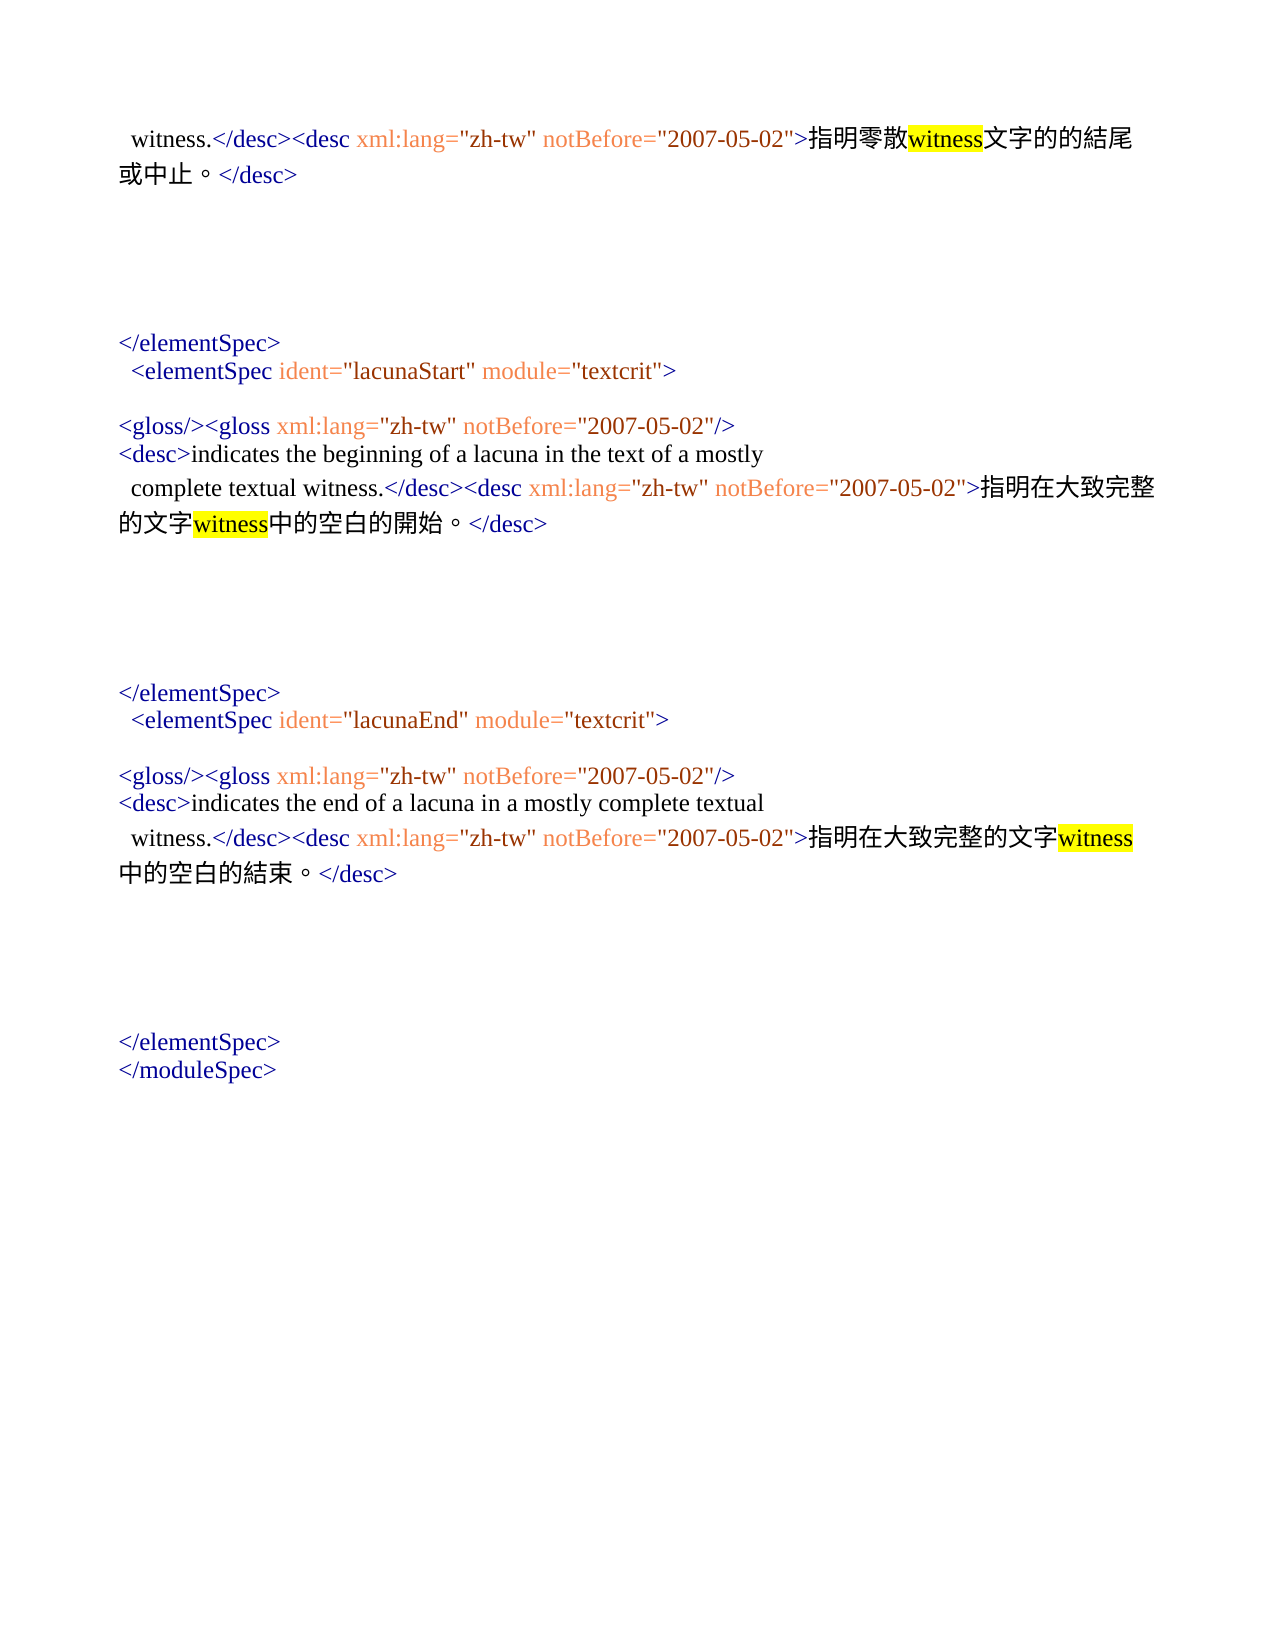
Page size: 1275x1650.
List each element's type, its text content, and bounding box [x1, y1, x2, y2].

text <gloss/><gloss xml:lang="zh-tw" notBefore="2007-05-02"/> [118, 762, 1157, 789]
text <elementSpec ident="lacunaEnd" module="textcrit"> [118, 706, 1157, 734]
text </elementSpec> [118, 1028, 1157, 1056]
text </elementSpec> [118, 679, 1157, 706]
text <desc>indicates the end of a lacuna in a mostly complete textual [118, 789, 1157, 817]
text </elementSpec> [118, 329, 1157, 357]
text <elementSpec ident="lacunaStart" module="textcrit"> [118, 357, 1157, 384]
text witness.</desc><desc xml:lang="zh-tw" notBefore="2007-05-02">指明在大致完整的文字witness中的空白的結束。</desc> [118, 817, 1157, 890]
text <gloss/><gloss xml:lang="zh-tw" notBefore="2007-05-02"/> [118, 412, 1157, 440]
text <desc>indicates the beginning of a lacuna in the text of a mostly [118, 440, 1157, 468]
text </moduleSpec> [118, 1056, 1157, 1084]
text complete textual witness.</desc><desc xml:lang="zh-tw" notBefore="2007-05-02">指明在大致完整的文字witness中的空白的開始。</desc> [118, 468, 1157, 540]
text witness.</desc><desc xml:lang="zh-tw" notBefore="2007-05-02">指明零散witness文字的的結尾或中止。</desc> [118, 118, 1157, 191]
